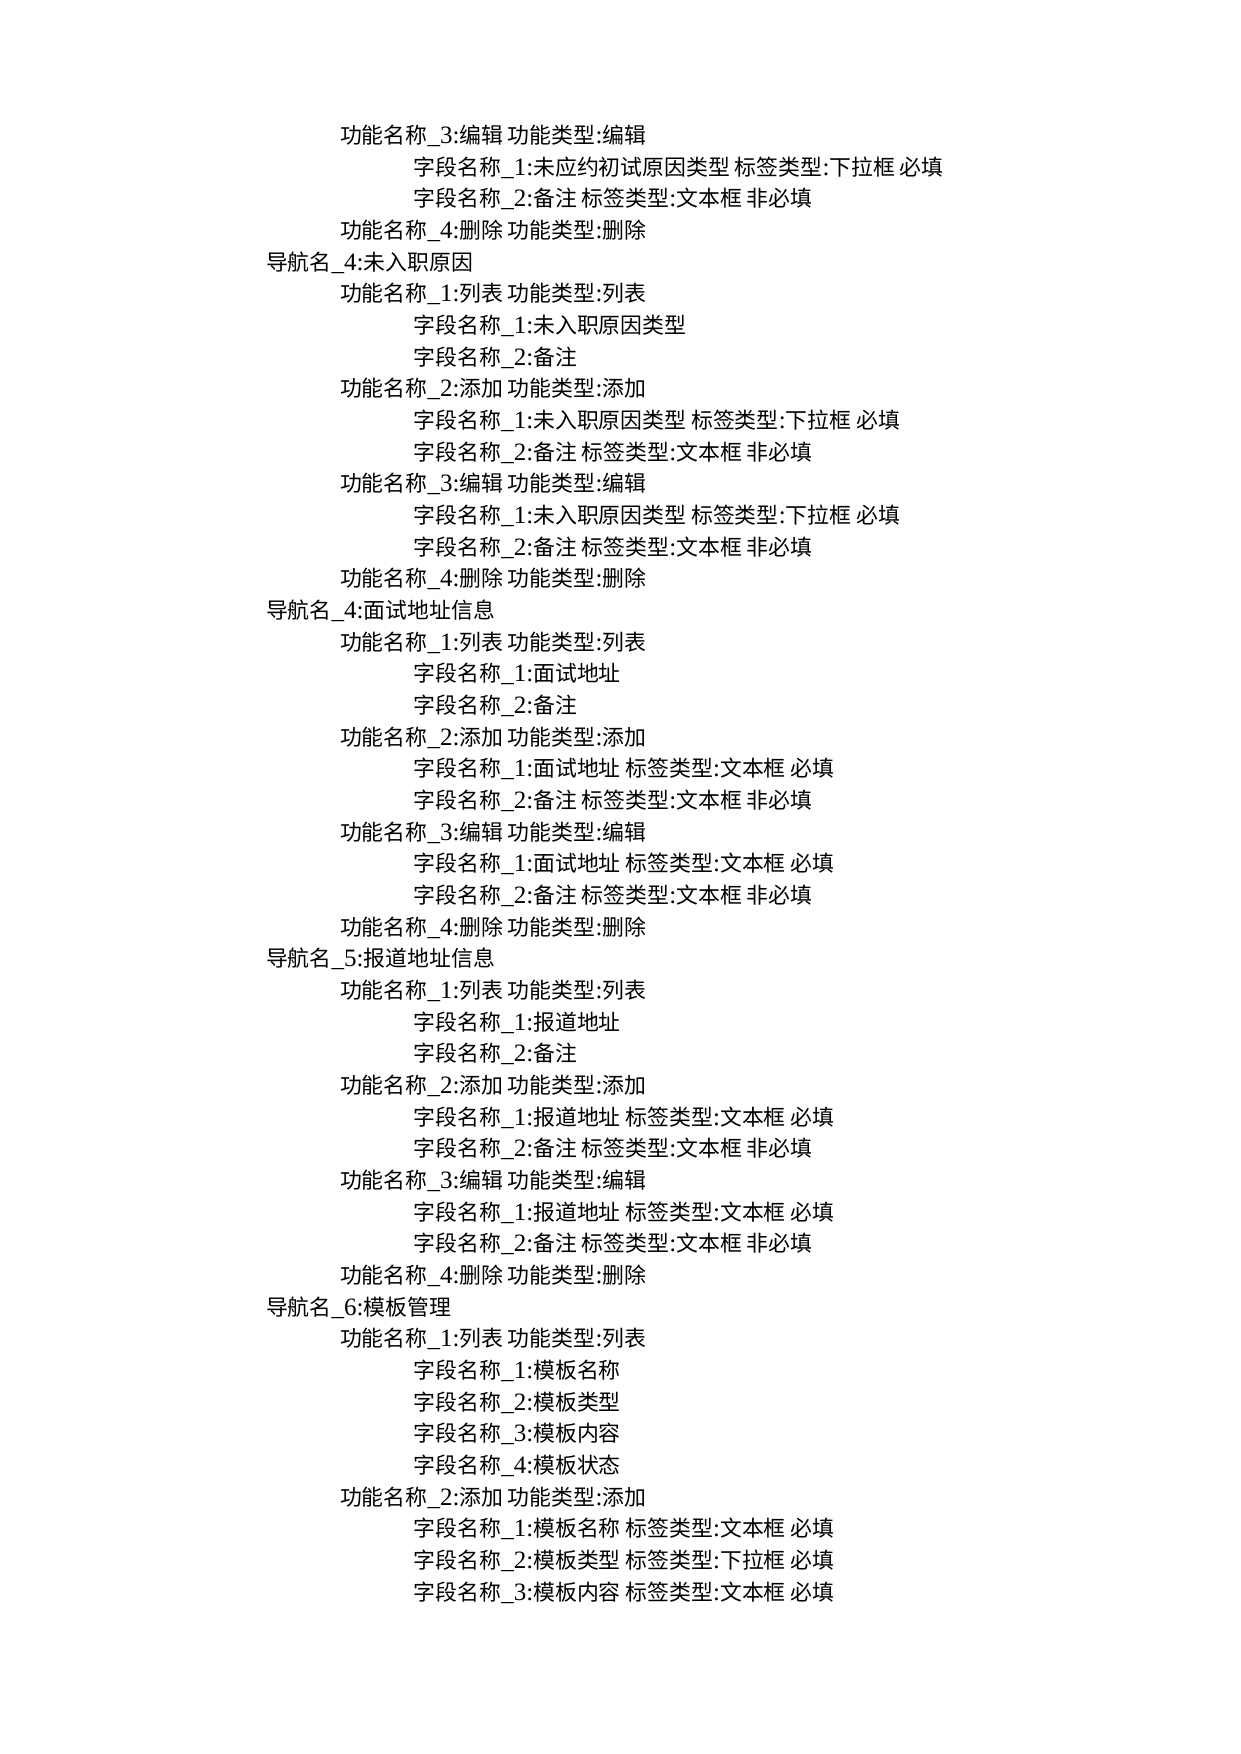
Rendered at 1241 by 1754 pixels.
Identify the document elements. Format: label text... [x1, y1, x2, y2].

text 导航名_4:面试地址信息 [118, 593, 1122, 625]
text 字段名称_2:备注 标签类型:文本框 非必填 [118, 530, 1122, 561]
text 字段名称_1:未入职原因类型 [118, 308, 1122, 340]
text 功能名称_1:列表 功能类型:列表 [118, 276, 1122, 308]
text 字段名称_1:未应约初试原因类型 标签类型:下拉框 必填 [118, 150, 1122, 181]
text 字段名称_2:模板类型 标签类型:下拉框 必填 [118, 1543, 1122, 1575]
text 字段名称_1:模板名称 [118, 1353, 1122, 1385]
text 字段名称_1:面试地址 标签类型:文本框 必填 [118, 846, 1122, 878]
text 字段名称_2:模板类型 [118, 1385, 1122, 1416]
text 功能名称_4:删除 功能类型:删除 [118, 213, 1122, 245]
text 字段名称_3:模板内容 [118, 1416, 1122, 1448]
text 功能名称_4:删除 功能类型:删除 [118, 561, 1122, 593]
text 字段名称_1:报道地址 标签类型:文本框 必填 [118, 1195, 1122, 1226]
text 功能名称_3:编辑 功能类型:编辑 [118, 1163, 1122, 1195]
text 字段名称_2:备注 标签类型:文本框 非必填 [118, 1131, 1122, 1163]
text 字段名称_2:备注 [118, 1036, 1122, 1068]
text 功能名称_2:添加 功能类型:添加 [118, 371, 1122, 403]
text 字段名称_1:模板名称 标签类型:文本框 必填 [118, 1511, 1122, 1543]
text 功能名称_4:删除 功能类型:删除 [118, 910, 1122, 941]
text 功能名称_2:添加 功能类型:添加 [118, 1480, 1122, 1511]
text 功能名称_2:添加 功能类型:添加 [118, 1068, 1122, 1100]
text 导航名_5:报道地址信息 [118, 941, 1122, 973]
text 字段名称_1:报道地址 [118, 1005, 1122, 1036]
text 功能名称_2:添加 功能类型:添加 [118, 720, 1122, 751]
text 字段名称_1:面试地址 标签类型:文本框 必填 [118, 751, 1122, 783]
text 字段名称_1:报道地址 标签类型:文本框 必填 [118, 1100, 1122, 1131]
text 功能名称_3:编辑 功能类型:编辑 [118, 118, 1122, 150]
text 功能名称_3:编辑 功能类型:编辑 [118, 815, 1122, 846]
text 字段名称_1:未入职原因类型 标签类型:下拉框 必填 [118, 498, 1122, 530]
text 功能名称_1:列表 功能类型:列表 [118, 625, 1122, 656]
text 功能名称_4:删除 功能类型:删除 [118, 1258, 1122, 1290]
text 字段名称_1:未入职原因类型 标签类型:下拉框 必填 [118, 403, 1122, 435]
text 字段名称_2:备注 标签类型:文本框 非必填 [118, 435, 1122, 466]
text 功能名称_1:列表 功能类型:列表 [118, 1321, 1122, 1353]
text 字段名称_2:备注 标签类型:文本框 非必填 [118, 783, 1122, 815]
text 导航名_4:未入职原因 [118, 245, 1122, 276]
text 功能名称_1:列表 功能类型:列表 [118, 973, 1122, 1005]
text 功能名称_3:编辑 功能类型:编辑 [118, 466, 1122, 498]
text 字段名称_2:备注 标签类型:文本框 非必填 [118, 181, 1122, 213]
text 字段名称_1:面试地址 [118, 656, 1122, 688]
text 字段名称_2:备注 [118, 340, 1122, 371]
text 字段名称_2:备注 [118, 688, 1122, 720]
text 字段名称_2:备注 标签类型:文本框 非必填 [118, 1226, 1122, 1258]
text 字段名称_4:模板状态 [118, 1448, 1122, 1480]
text 导航名_6:模板管理 [118, 1290, 1122, 1321]
text 字段名称_3:模板内容 标签类型:文本框 必填 [118, 1575, 1122, 1606]
text 字段名称_2:备注 标签类型:文本框 非必填 [118, 878, 1122, 910]
